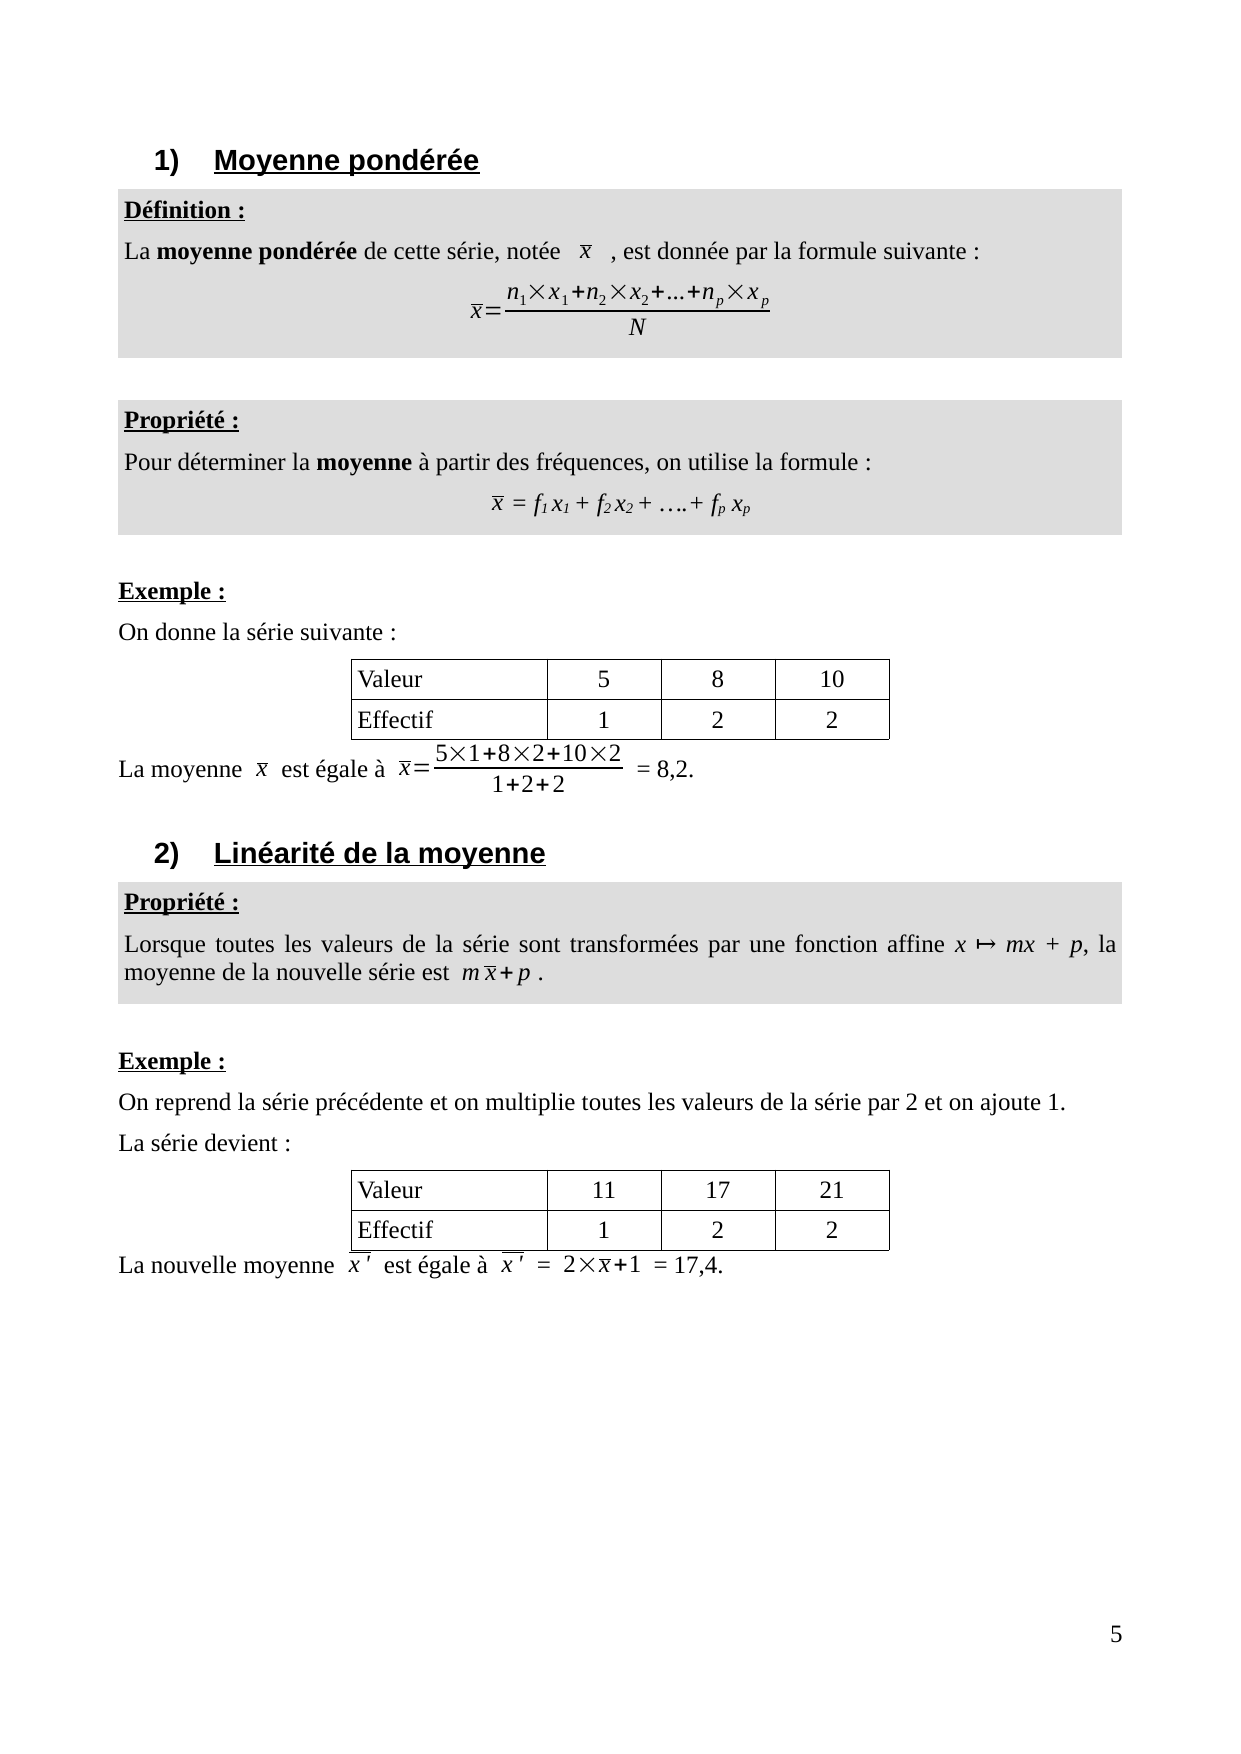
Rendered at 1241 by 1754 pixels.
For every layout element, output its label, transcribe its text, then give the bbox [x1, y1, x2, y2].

table_header 5 [548, 660, 661, 699]
table_header Valeur [352, 1171, 547, 1210]
table_header Définition : La moyenne pondérée de cette série, notée, est donnée par la formule suivante : [118, 189, 1122, 358]
text La série devient : [118, 1128, 1122, 1157]
table_header Valeur [352, 660, 547, 699]
table_header 17 [662, 1171, 775, 1210]
text La moyenne est égale à = 8,2. [118, 739, 1122, 798]
table_header 21 [776, 1171, 889, 1210]
table_header 11 [548, 1171, 661, 1210]
table_cell 1 [548, 700, 661, 739]
table_cell 2 [776, 1211, 889, 1250]
table_cell 2 [776, 700, 889, 739]
table_cell Effectif [352, 700, 547, 739]
table_cell 2 [662, 1211, 775, 1250]
table_header 10 [776, 660, 889, 699]
table_header Propriété : Lorsque toutes les valeurs de la série sont transformées par une fonction affine x ↦ mx + p, la moyenne de la nouvelle série est . [118, 882, 1122, 1004]
table_cell Effectif [352, 1211, 547, 1250]
table_cell 1 [548, 1211, 661, 1250]
text Exemple : [118, 576, 1122, 605]
text Exemple : [118, 1046, 1122, 1074]
text On donne la série suivante : [118, 617, 1122, 646]
text La nouvelle moyenne est égale à = = 17,4. [118, 1250, 1122, 1279]
table_header 8 [662, 660, 775, 699]
table_header Propriété : Pour déterminer la moyenne à partir des fréquences, on utilise la formule : = f1 x1 + f2 x2 + ….+ fp xp [118, 400, 1122, 535]
subtitle Moyenne pondérée [153, 143, 1122, 177]
subtitle Linéarité de la moyenne [153, 836, 1122, 869]
table_cell 2 [662, 700, 775, 739]
text On reprend la série précédente et on multiplie toutes les valeurs de la série par 2 et on ajoute 1. [118, 1087, 1122, 1116]
